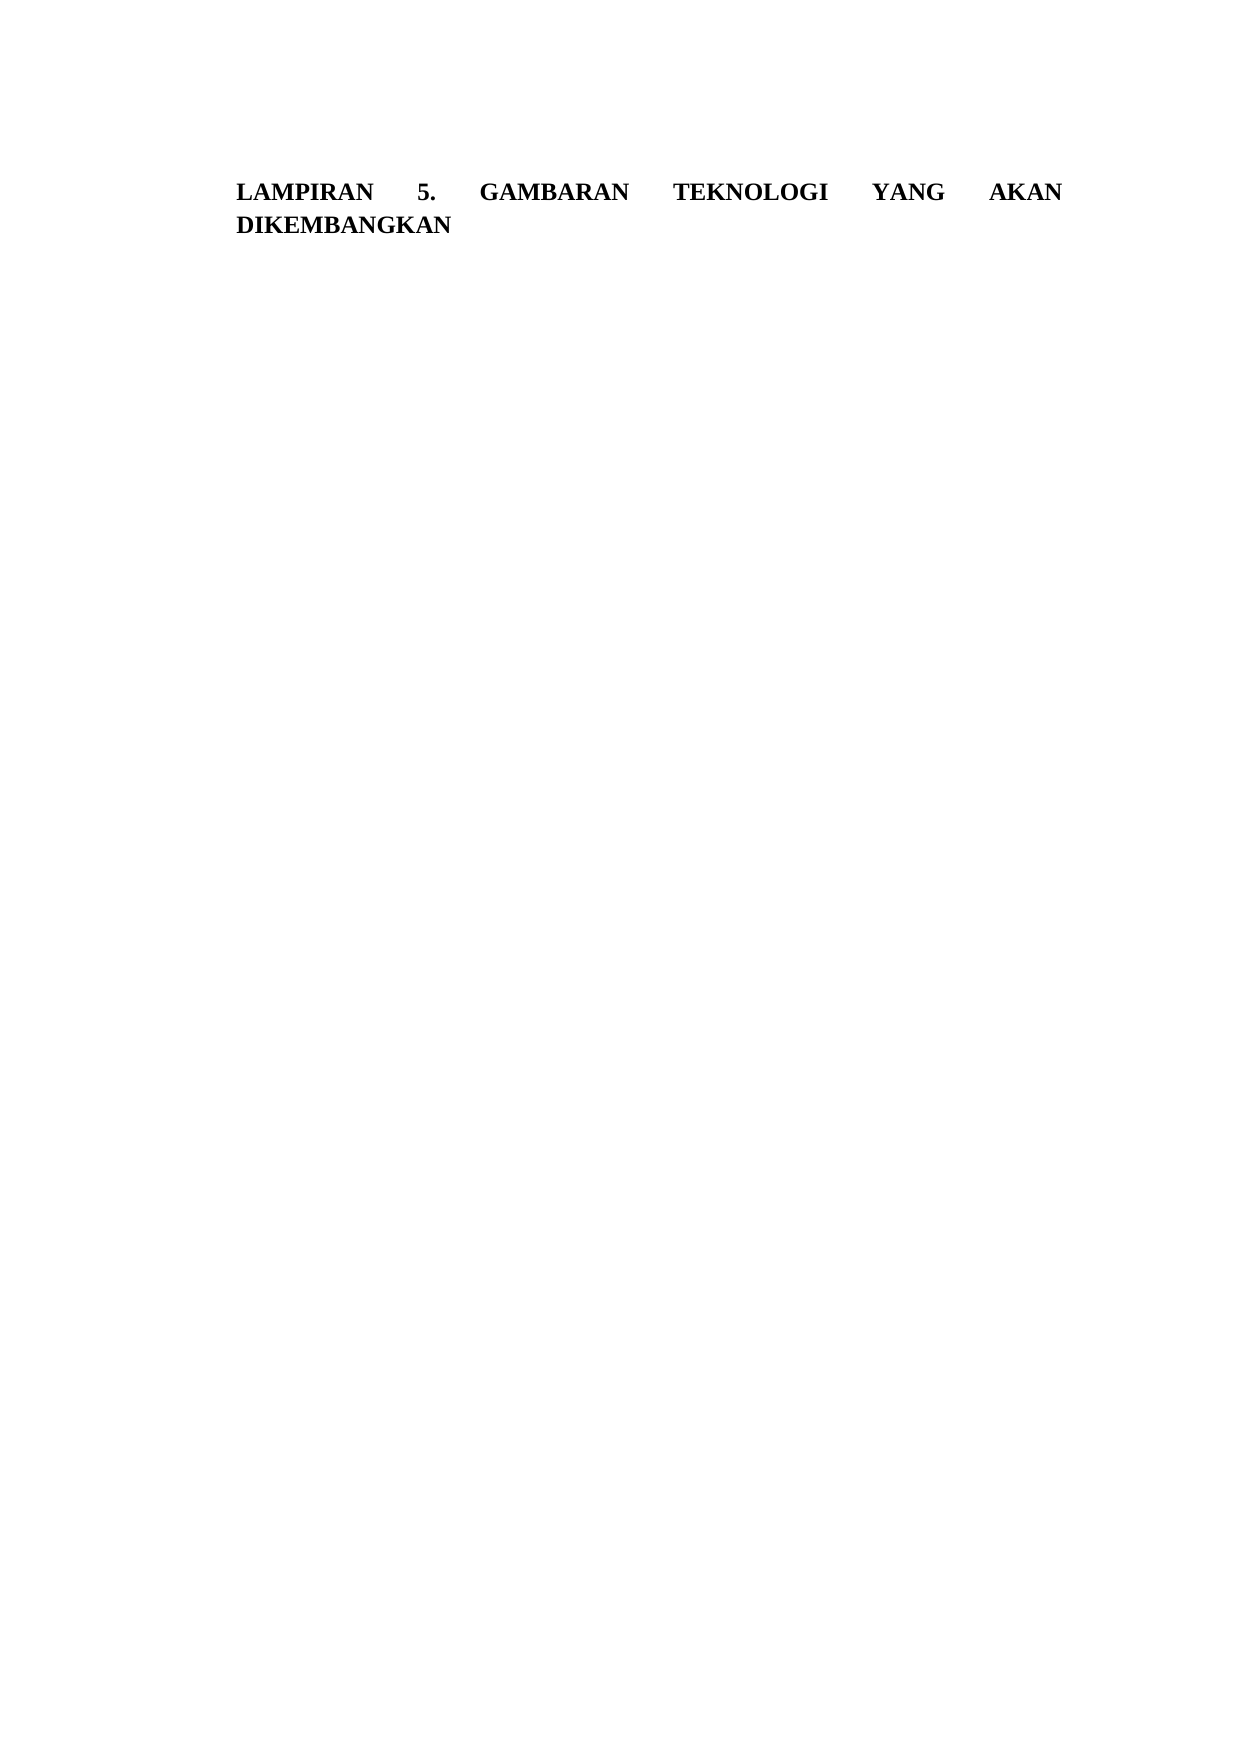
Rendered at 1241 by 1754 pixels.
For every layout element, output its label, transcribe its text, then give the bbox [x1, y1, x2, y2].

text LAMPIRAN 5. GAMBARAN TEKNOLOGI YANG AKAN DIKEMBANGKAN [236, 177, 1063, 239]
